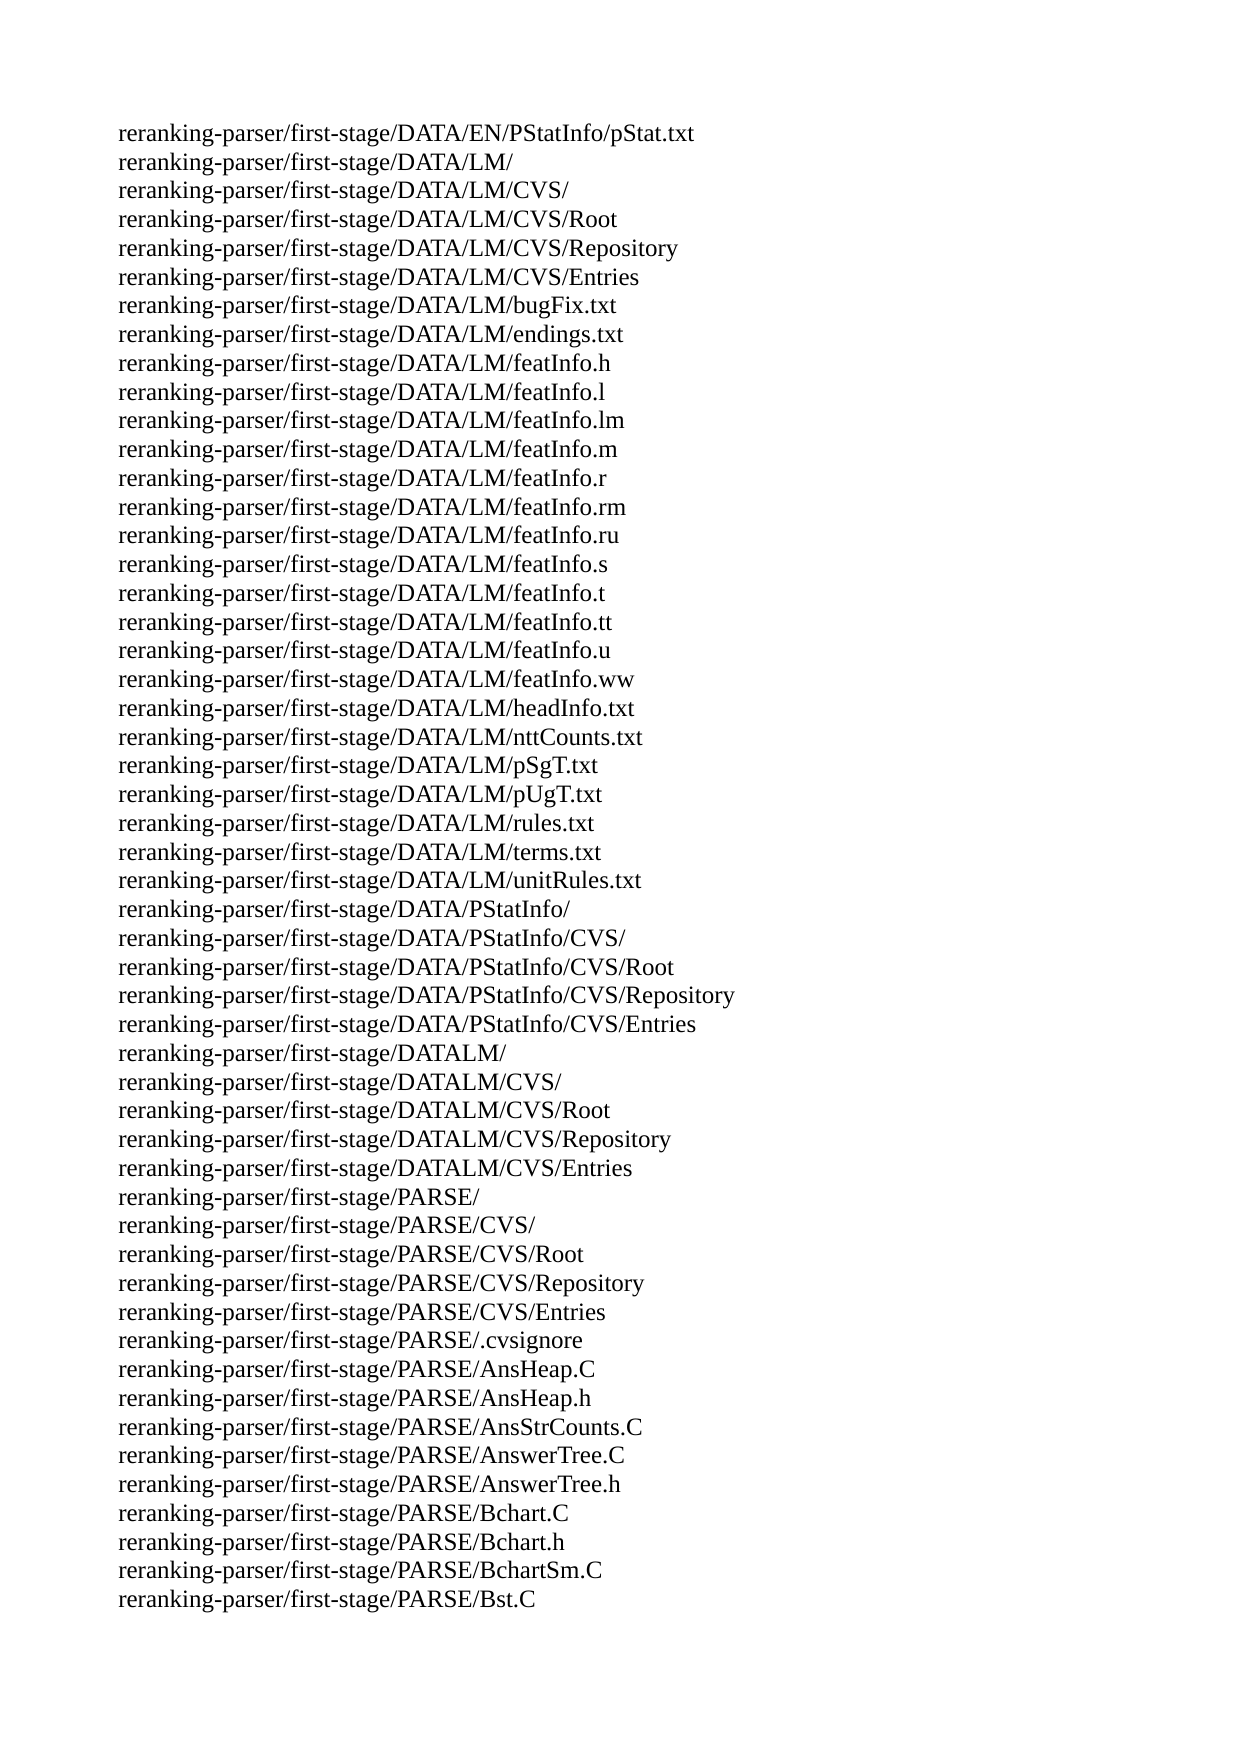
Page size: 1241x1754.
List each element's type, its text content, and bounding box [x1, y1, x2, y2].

text reranking-parser/first-stage/DATA/LM/featInfo.h [118, 348, 1122, 377]
text reranking-parser/first-stage/DATA/LM/featInfo.u [118, 636, 1122, 664]
text reranking-parser/first-stage/PARSE/Bchart.C [118, 1498, 1122, 1527]
text reranking-parser/first-stage/DATA/LM/featInfo.r [118, 463, 1122, 492]
text reranking-parser/first-stage/PARSE/AnsHeap.h [118, 1383, 1122, 1412]
text reranking-parser/first-stage/PARSE/.cvsignore [118, 1326, 1122, 1354]
text reranking-parser/first-stage/DATA/LM/terms.txt [118, 837, 1122, 866]
text reranking-parser/first-stage/DATA/LM/featInfo.lm [118, 406, 1122, 434]
text reranking-parser/first-stage/DATALM/CVS/ [118, 1067, 1122, 1096]
text reranking-parser/first-stage/DATA/PStatInfo/CVS/Entries [118, 1009, 1122, 1038]
text reranking-parser/first-stage/DATA/LM/featInfo.ru [118, 521, 1122, 549]
text reranking-parser/first-stage/DATA/LM/featInfo.rm [118, 492, 1122, 521]
text reranking-parser/first-stage/DATALM/CVS/Repository [118, 1124, 1122, 1153]
text reranking-parser/first-stage/DATA/LM/pSgT.txt [118, 751, 1122, 779]
text reranking-parser/first-stage/DATA/LM/CVS/Repository [118, 233, 1122, 262]
text reranking-parser/first-stage/PARSE/CVS/Entries [118, 1297, 1122, 1326]
text reranking-parser/first-stage/DATA/LM/featInfo.s [118, 549, 1122, 578]
text reranking-parser/first-stage/PARSE/AnsStrCounts.C [118, 1412, 1122, 1441]
text reranking-parser/first-stage/DATA/LM/featInfo.l [118, 377, 1122, 406]
text reranking-parser/first-stage/DATA/PStatInfo/CVS/Root [118, 952, 1122, 981]
text reranking-parser/first-stage/DATALM/CVS/Entries [118, 1153, 1122, 1182]
text reranking-parser/first-stage/PARSE/CVS/Repository [118, 1268, 1122, 1297]
text reranking-parser/first-stage/DATA/LM/featInfo.ww [118, 664, 1122, 693]
text reranking-parser/first-stage/DATALM/ [118, 1038, 1122, 1067]
text reranking-parser/first-stage/DATA/LM/featInfo.m [118, 434, 1122, 463]
text reranking-parser/first-stage/DATALM/CVS/Root [118, 1096, 1122, 1124]
text reranking-parser/first-stage/PARSE/AnswerTree.h [118, 1469, 1122, 1498]
text reranking-parser/first-stage/DATA/LM/pUgT.txt [118, 779, 1122, 808]
text reranking-parser/first-stage/PARSE/AnsHeap.C [118, 1354, 1122, 1383]
text reranking-parser/first-stage/DATA/EN/PStatInfo/pStat.txt [118, 118, 1122, 147]
text reranking-parser/first-stage/DATA/LM/featInfo.tt [118, 607, 1122, 636]
text reranking-parser/first-stage/DATA/LM/CVS/Root [118, 204, 1122, 233]
text reranking-parser/first-stage/DATA/LM/headInfo.txt [118, 693, 1122, 722]
text reranking-parser/first-stage/DATA/LM/CVS/ [118, 176, 1122, 204]
text reranking-parser/first-stage/DATA/PStatInfo/ [118, 894, 1122, 923]
text reranking-parser/first-stage/DATA/LM/CVS/Entries [118, 262, 1122, 291]
text reranking-parser/first-stage/DATA/PStatInfo/CVS/ [118, 923, 1122, 952]
text reranking-parser/first-stage/PARSE/AnswerTree.C [118, 1441, 1122, 1469]
text reranking-parser/first-stage/PARSE/ [118, 1182, 1122, 1211]
text reranking-parser/first-stage/DATA/LM/rules.txt [118, 808, 1122, 837]
text reranking-parser/first-stage/DATA/LM/unitRules.txt [118, 866, 1122, 894]
text reranking-parser/first-stage/DATA/LM/bugFix.txt [118, 291, 1122, 319]
text reranking-parser/first-stage/PARSE/CVS/Root [118, 1239, 1122, 1268]
text reranking-parser/first-stage/DATA/LM/endings.txt [118, 319, 1122, 348]
text reranking-parser/first-stage/PARSE/Bchart.h [118, 1527, 1122, 1556]
text reranking-parser/first-stage/PARSE/Bst.C [118, 1584, 1122, 1613]
text reranking-parser/first-stage/DATA/LM/ [118, 147, 1122, 176]
text reranking-parser/first-stage/DATA/PStatInfo/CVS/Repository [118, 981, 1122, 1009]
text reranking-parser/first-stage/PARSE/CVS/ [118, 1211, 1122, 1239]
text reranking-parser/first-stage/PARSE/BchartSm.C [118, 1556, 1122, 1584]
text reranking-parser/first-stage/DATA/LM/nttCounts.txt [118, 722, 1122, 751]
text reranking-parser/first-stage/DATA/LM/featInfo.t [118, 578, 1122, 607]
